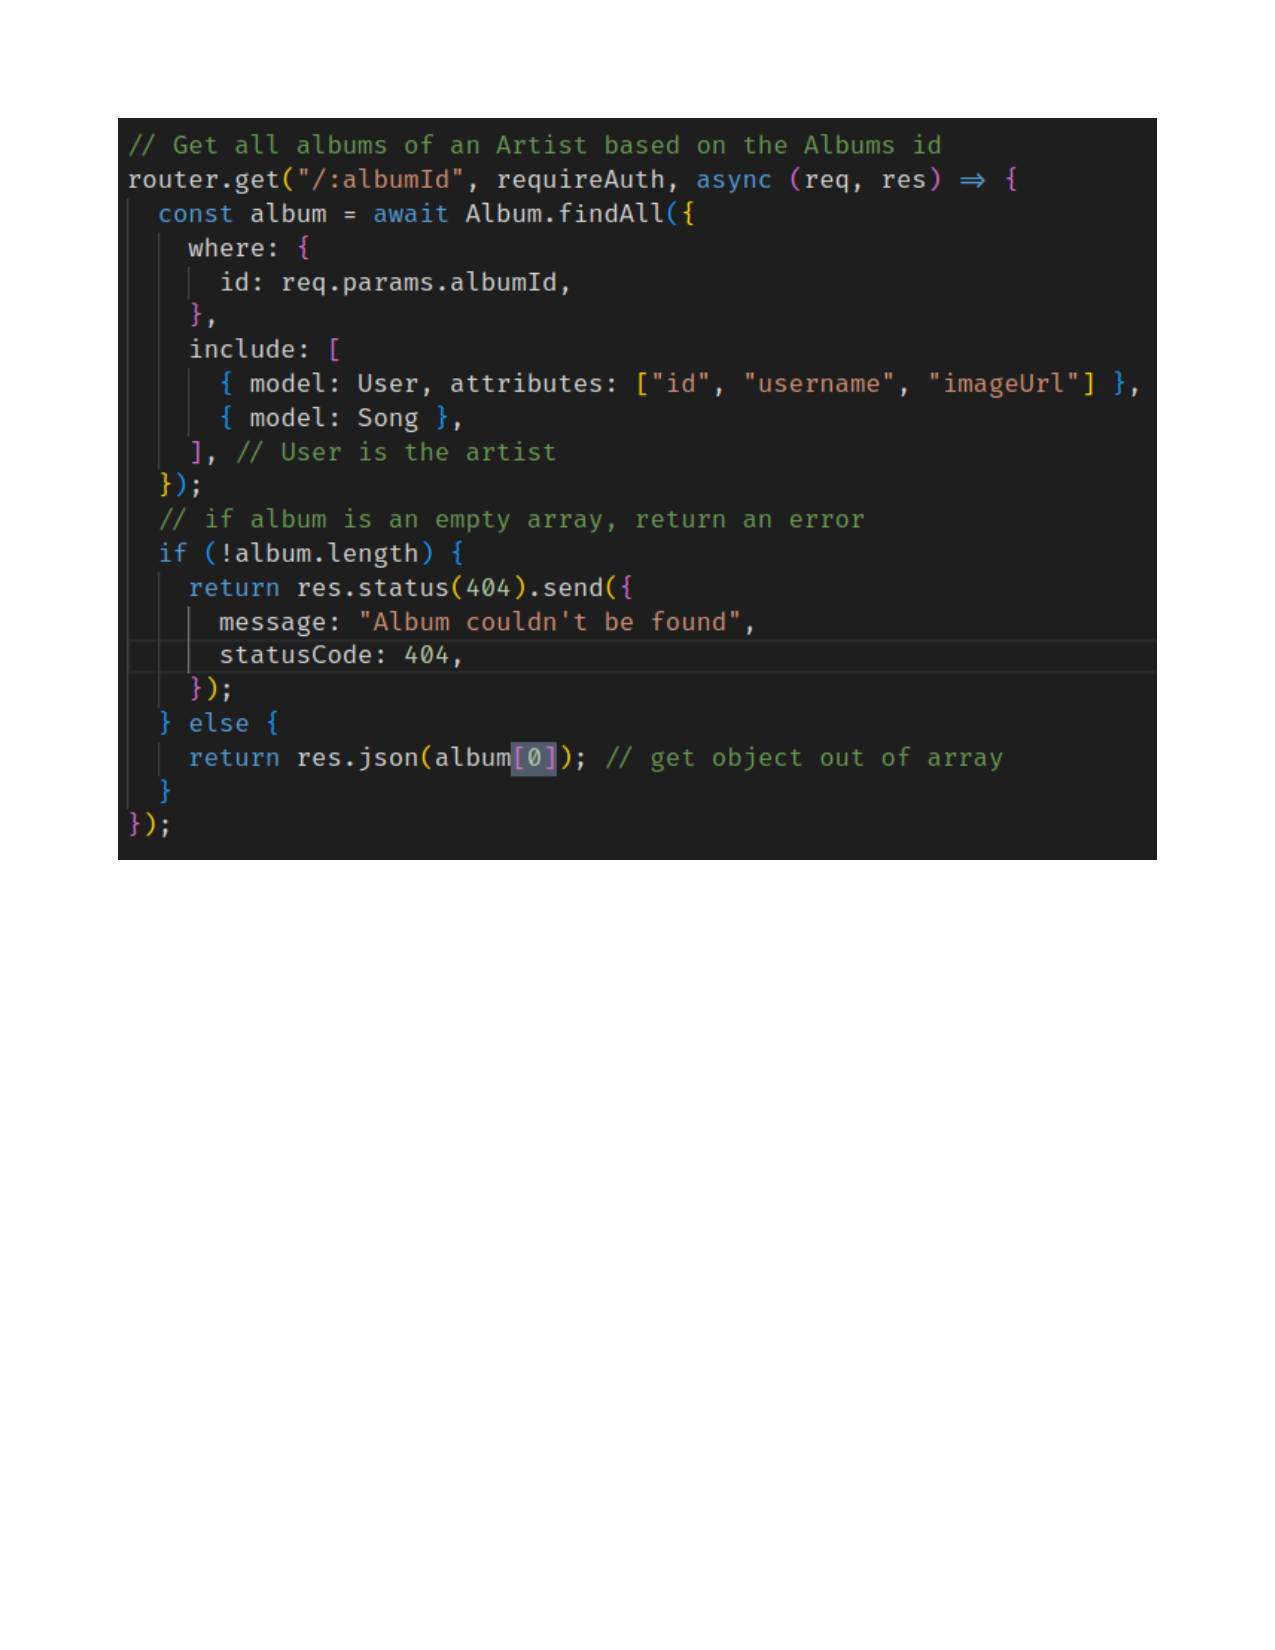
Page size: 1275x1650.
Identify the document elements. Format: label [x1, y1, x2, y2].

picture [118, 118, 1157, 860]
